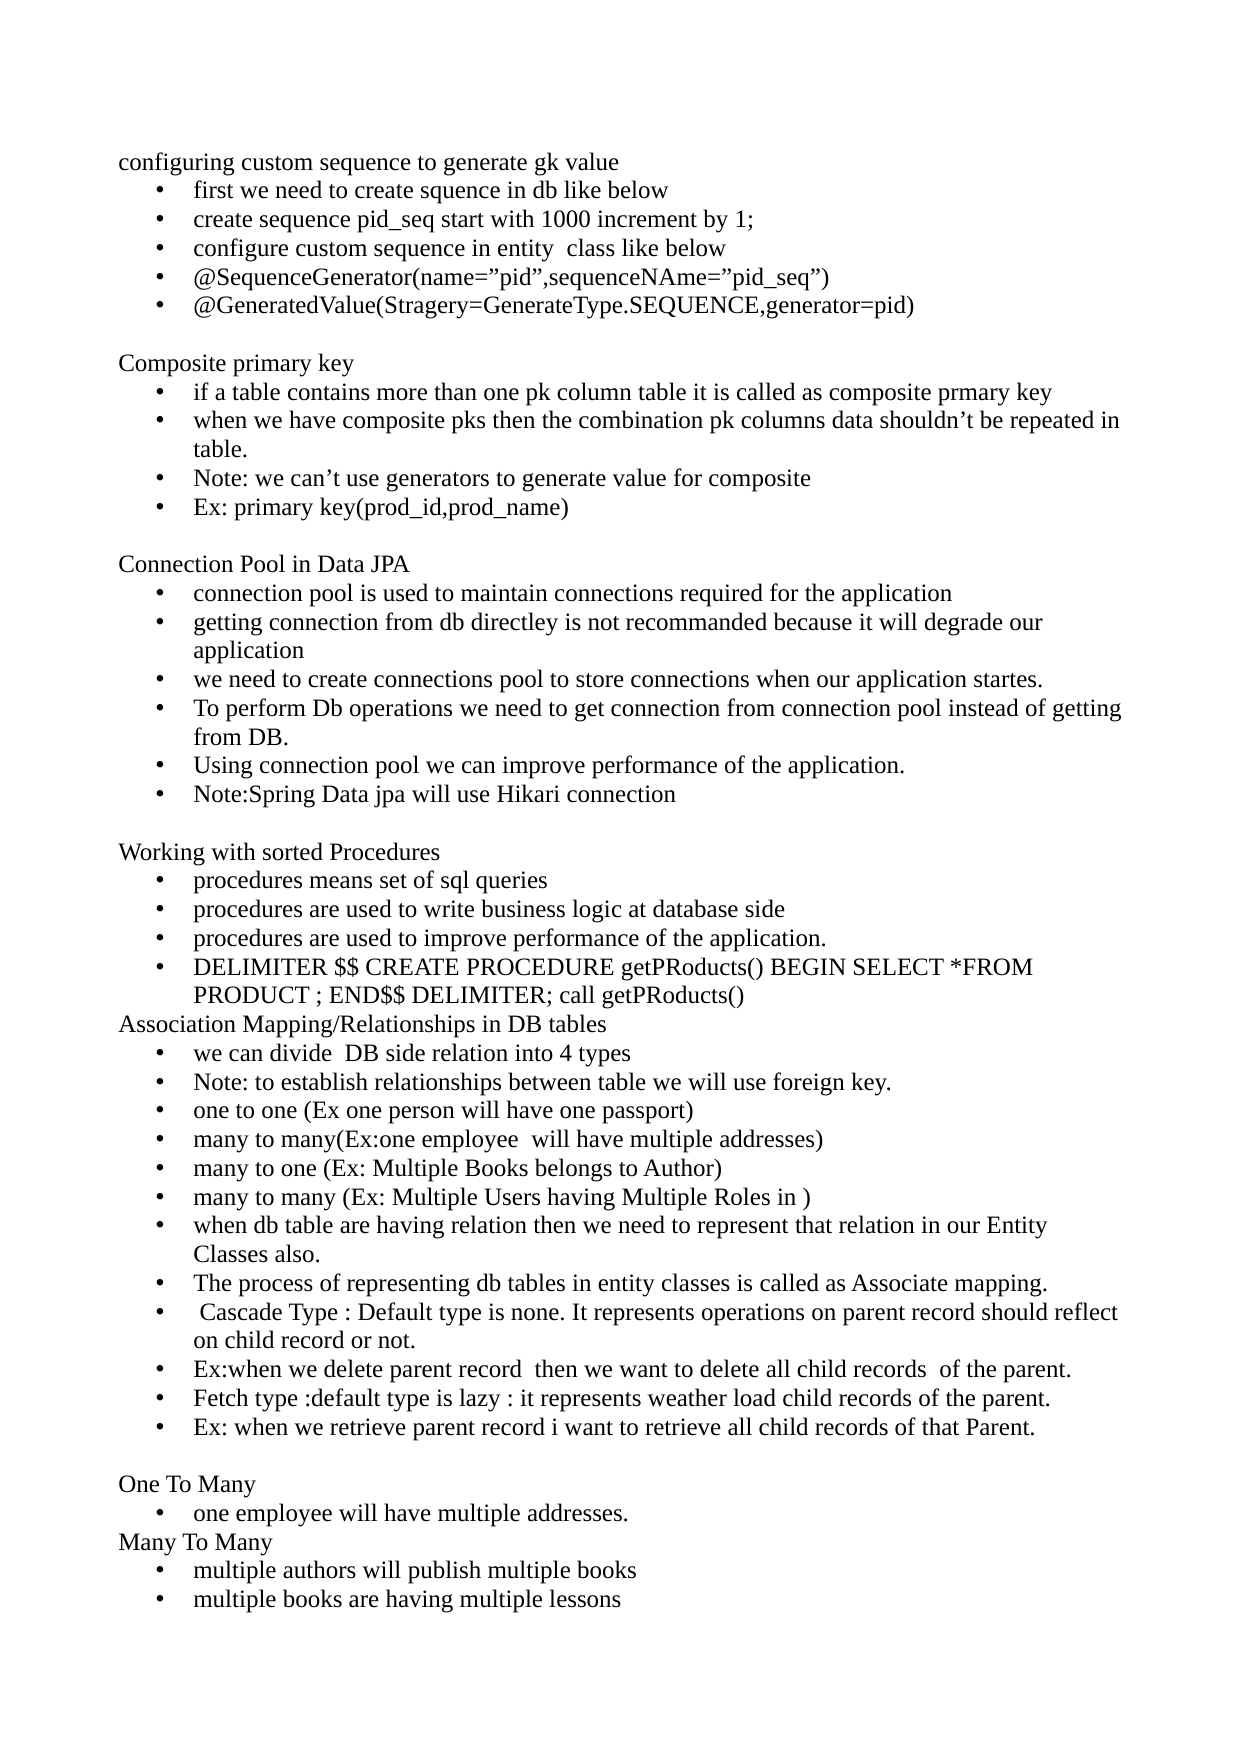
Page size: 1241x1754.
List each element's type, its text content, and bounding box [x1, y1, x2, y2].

list multiple authors will publish multiple books [156, 1556, 1122, 1584]
text configuring custom sequence to generate gk value [118, 147, 1122, 176]
list configure custom sequence in entity class like below [156, 233, 1122, 262]
list Ex:when we delete parent record then we want to delete all child records of the parent. [156, 1354, 1122, 1383]
list Note: to establish relationships between table we will use foreign key. [156, 1067, 1122, 1096]
list when db table are having relation then we need to represent that relation in our Entity Classes also. [156, 1211, 1122, 1268]
list procedures means set of sql queries [156, 866, 1122, 894]
list if a table contains more than one pk column table it is called as composite prmary key [156, 377, 1122, 406]
list many to many (Ex: Multiple Users having Multiple Roles in ) [156, 1182, 1122, 1211]
list The process of representing db tables in entity classes is called as Associate mapping. [156, 1268, 1122, 1297]
list one to one (Ex one person will have one passport) [156, 1096, 1122, 1124]
list Ex: when we retrieve parent record i want to retrieve all child records of that Parent. [156, 1412, 1122, 1441]
text Working with sorted Procedures [118, 837, 1122, 866]
text Association Mapping/Relationships in DB tables [118, 1009, 1122, 1038]
list Using connection pool we can improve performance of the application. [156, 751, 1122, 779]
list when we have composite pks then the combination pk columns data shouldn’t be repeated in table. [156, 406, 1122, 463]
list @SequenceGenerator(name=”pid”,sequenceNAme=”pid_seq”) [156, 262, 1122, 291]
list To perform Db operations we need to get connection from connection pool instead of getting from DB. [156, 693, 1122, 751]
text Many To Many [118, 1527, 1122, 1556]
text One To Many [118, 1469, 1122, 1498]
list we can divide DB side relation into 4 types [156, 1038, 1122, 1067]
list Cascade Type : Default type is none. It represents operations on parent record should reflect on child record or not. [156, 1297, 1122, 1354]
list Ex: primary key(prod_id,prod_name) [156, 492, 1122, 521]
list Note:Spring Data jpa will use Hikari connection [156, 779, 1122, 808]
list many to one (Ex: Multiple Books belongs to Author) [156, 1153, 1122, 1182]
list multiple books are having multiple lessons [156, 1584, 1122, 1613]
list Fetch type :default type is lazy : it represents weather load child records of the parent. [156, 1383, 1122, 1412]
list DELIMITER $$ CREATE PROCEDURE getPRoducts() BEGIN SELECT *FROM PRODUCT ; END$$ DELIMITER; call getPRoducts() [156, 952, 1122, 1009]
list we need to create connections pool to store connections when our application startes. [156, 664, 1122, 693]
list procedures are used to improve performance of the application. [156, 923, 1122, 952]
list connection pool is used to maintain connections required for the application [156, 578, 1122, 607]
text Composite primary key [118, 348, 1122, 377]
list getting connection from db directley is not recommanded because it will degrade our application [156, 607, 1122, 664]
list Note: we can’t use generators to generate value for composite [156, 463, 1122, 492]
list create sequence pid_seq start with 1000 increment by 1; [156, 204, 1122, 233]
list one employee will have multiple addresses. [156, 1498, 1122, 1527]
list @GeneratedValue(Stragery=GenerateType.SEQUENCE,generator=pid) [156, 291, 1122, 319]
list many to many(Ex:one employee will have multiple addresses) [156, 1124, 1122, 1153]
text Connection Pool in Data JPA [118, 549, 1122, 578]
list procedures are used to write business logic at database side [156, 894, 1122, 923]
list first we need to create squence in db like below [156, 176, 1122, 204]
